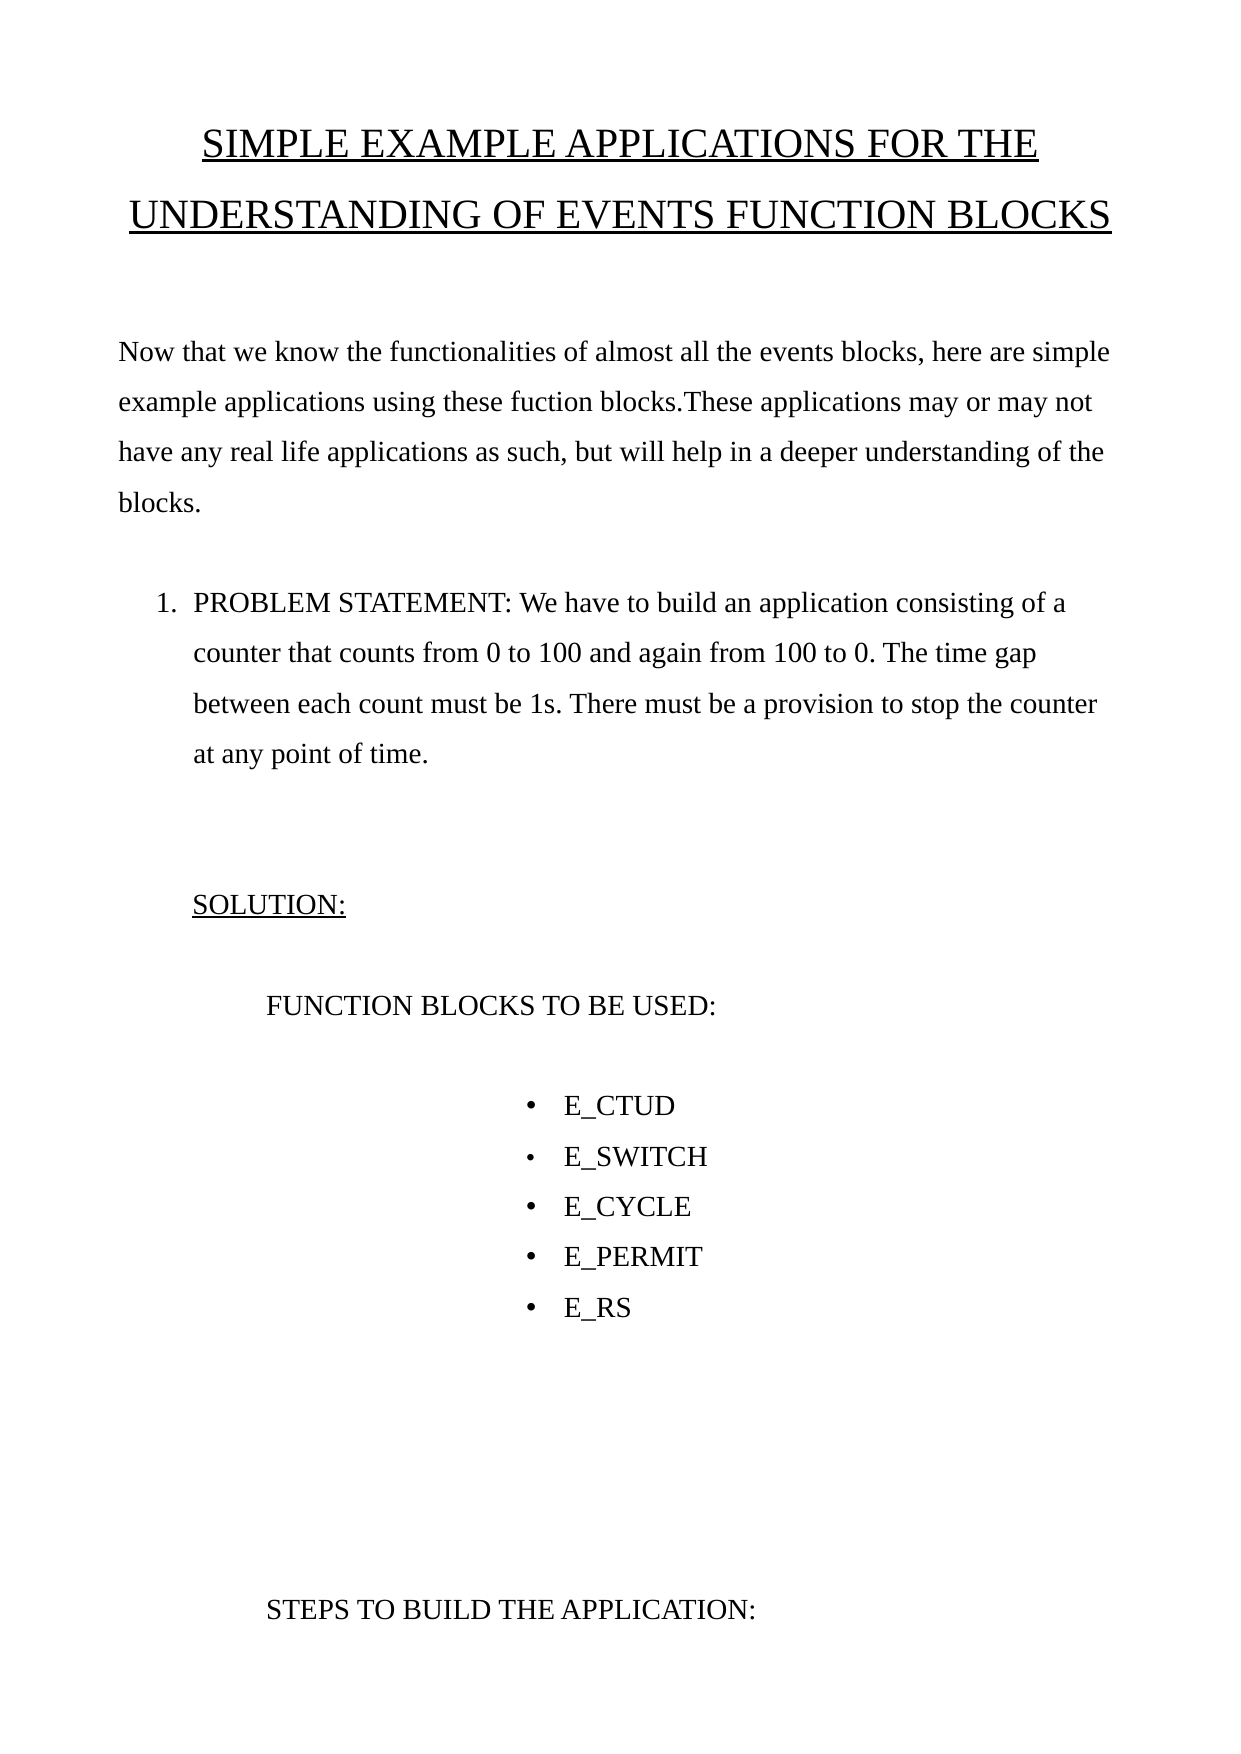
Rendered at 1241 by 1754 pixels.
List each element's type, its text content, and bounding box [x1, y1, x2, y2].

list E_PERMIT [526, 1239, 1122, 1273]
list E_CTUD [526, 1088, 1122, 1122]
text FUNCTION BLOCKS TO BE USED: [118, 988, 1122, 1021]
list E_CYCLE [526, 1189, 1122, 1223]
list PROBLEM STATEMENT: We have to build an application consisting of a counter that counts from 0 to 100 and again from 100 to 0. The time gap between each count must be 1s. There must be a provision to stop the counter at any point of time. [156, 585, 1122, 770]
list E_SWITCH [526, 1139, 1122, 1172]
text SOLUTION: [118, 887, 1122, 921]
list E_RS [526, 1290, 1122, 1324]
text Now that we know the functionalities of almost all the events blocks, here are simple example applications using these fuction blocks.These applications may or may not have any real life applications as such, but will help in a deeper understanding of the blocks. [118, 334, 1122, 518]
text SIMPLE EXAMPLE APPLICATIONS FOR THE UNDERSTANDING OF EVENTS FUNCTION BLOCKS [118, 118, 1122, 238]
text STEPS TO BUILD THE APPLICATION: [118, 1592, 1122, 1626]
